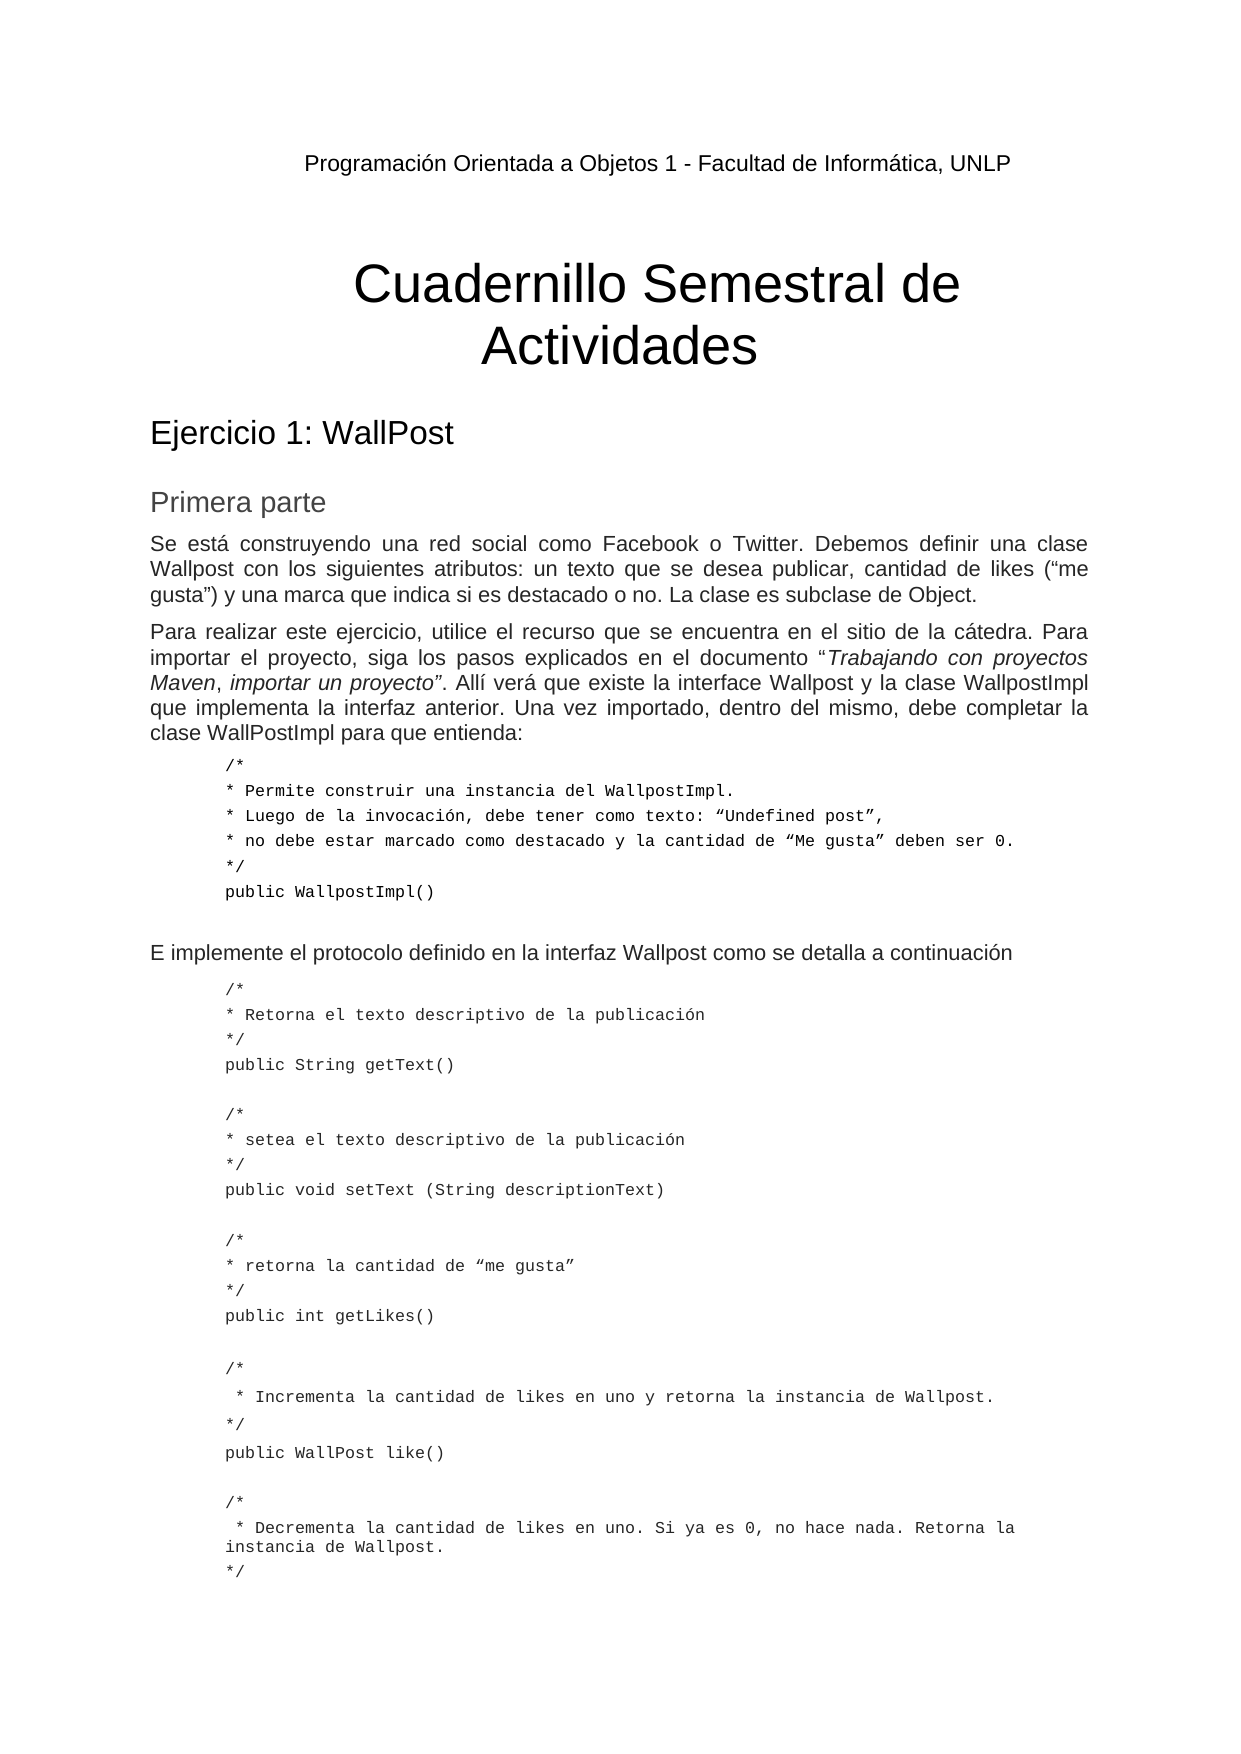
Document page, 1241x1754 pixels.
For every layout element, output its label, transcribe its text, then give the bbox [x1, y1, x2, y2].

text * Decrementa la cantidad de likes en uno. Si ya es 0, no hace nada. Retorna la instancia de Wallpost. [225, 1519, 1090, 1557]
text public String getText() [225, 1056, 1090, 1075]
text public WallPost like() [225, 1444, 1090, 1463]
text /* [225, 1107, 1090, 1126]
text */ [225, 1416, 1090, 1435]
text */ [225, 858, 1090, 877]
text /* [225, 758, 1090, 777]
text public void setText (String descriptionText) [225, 1182, 1090, 1201]
text E implemente el protocolo definido en la interfaz Wallpost como se detalla a continuación [150, 940, 1090, 965]
text /* [225, 1361, 1090, 1379]
text * retorna la cantidad de “me gusta” [150, 1257, 1090, 1276]
text /* [225, 1494, 1090, 1513]
text /* [225, 981, 1090, 1000]
text * Retorna el texto descriptivo de la publicación [150, 1006, 1090, 1025]
title Programación Orientada a Objetos 1 - Facultad de Informática, UNLP [150, 150, 1090, 176]
text * Luego de la invocación, debe tener como texto: “Undefined post”, [225, 808, 1090, 827]
text Para realizar este ejercicio, utilice el recurso que se encuentra en el sitio de la cátedra. Para importar el proyecto, siga los pasos explicados en el documento “Trabajando con proyectos Maven, importar un proyecto”. Allí verá que existe la interface Wallpost y la clase WallpostImpl que implementa la interfaz anterior. Una vez importado, dentro del mismo, debe completar la clase WallPostImpl para que entienda: [150, 619, 1090, 745]
text */ [225, 1031, 1090, 1050]
subtitle Ejercicio 1: WallPost [150, 413, 1090, 452]
text */ [225, 1563, 1090, 1582]
text Se está construyendo una red social como Facebook o Twitter. Debemos definir una clase Wallpost con los siguientes atributos: un texto que se desea publicar, cantidad de likes (“me gusta”) y una marca que indica si es destacado o no. La clase es subclase de Object. [150, 531, 1090, 607]
text * Permite construir una instancia del WallpostImpl. [150, 783, 1090, 802]
text * Incrementa la cantidad de likes en uno y retorna la instancia de Wallpost. [225, 1388, 1090, 1407]
text */ [225, 1282, 1090, 1301]
title Cuadernillo Semestral de Actividades [150, 251, 1090, 376]
text /* [225, 1232, 1090, 1251]
text public WallpostImpl() [225, 883, 1090, 902]
text public int getLikes() [225, 1307, 1090, 1326]
text * no debe estar marcado como destacado y la cantidad de “Me gusta” deben ser 0. [225, 833, 1090, 852]
text * setea el texto descriptivo de la publicación [150, 1132, 1090, 1151]
subtitle Primera parte [150, 485, 1090, 518]
text */ [225, 1157, 1090, 1176]
